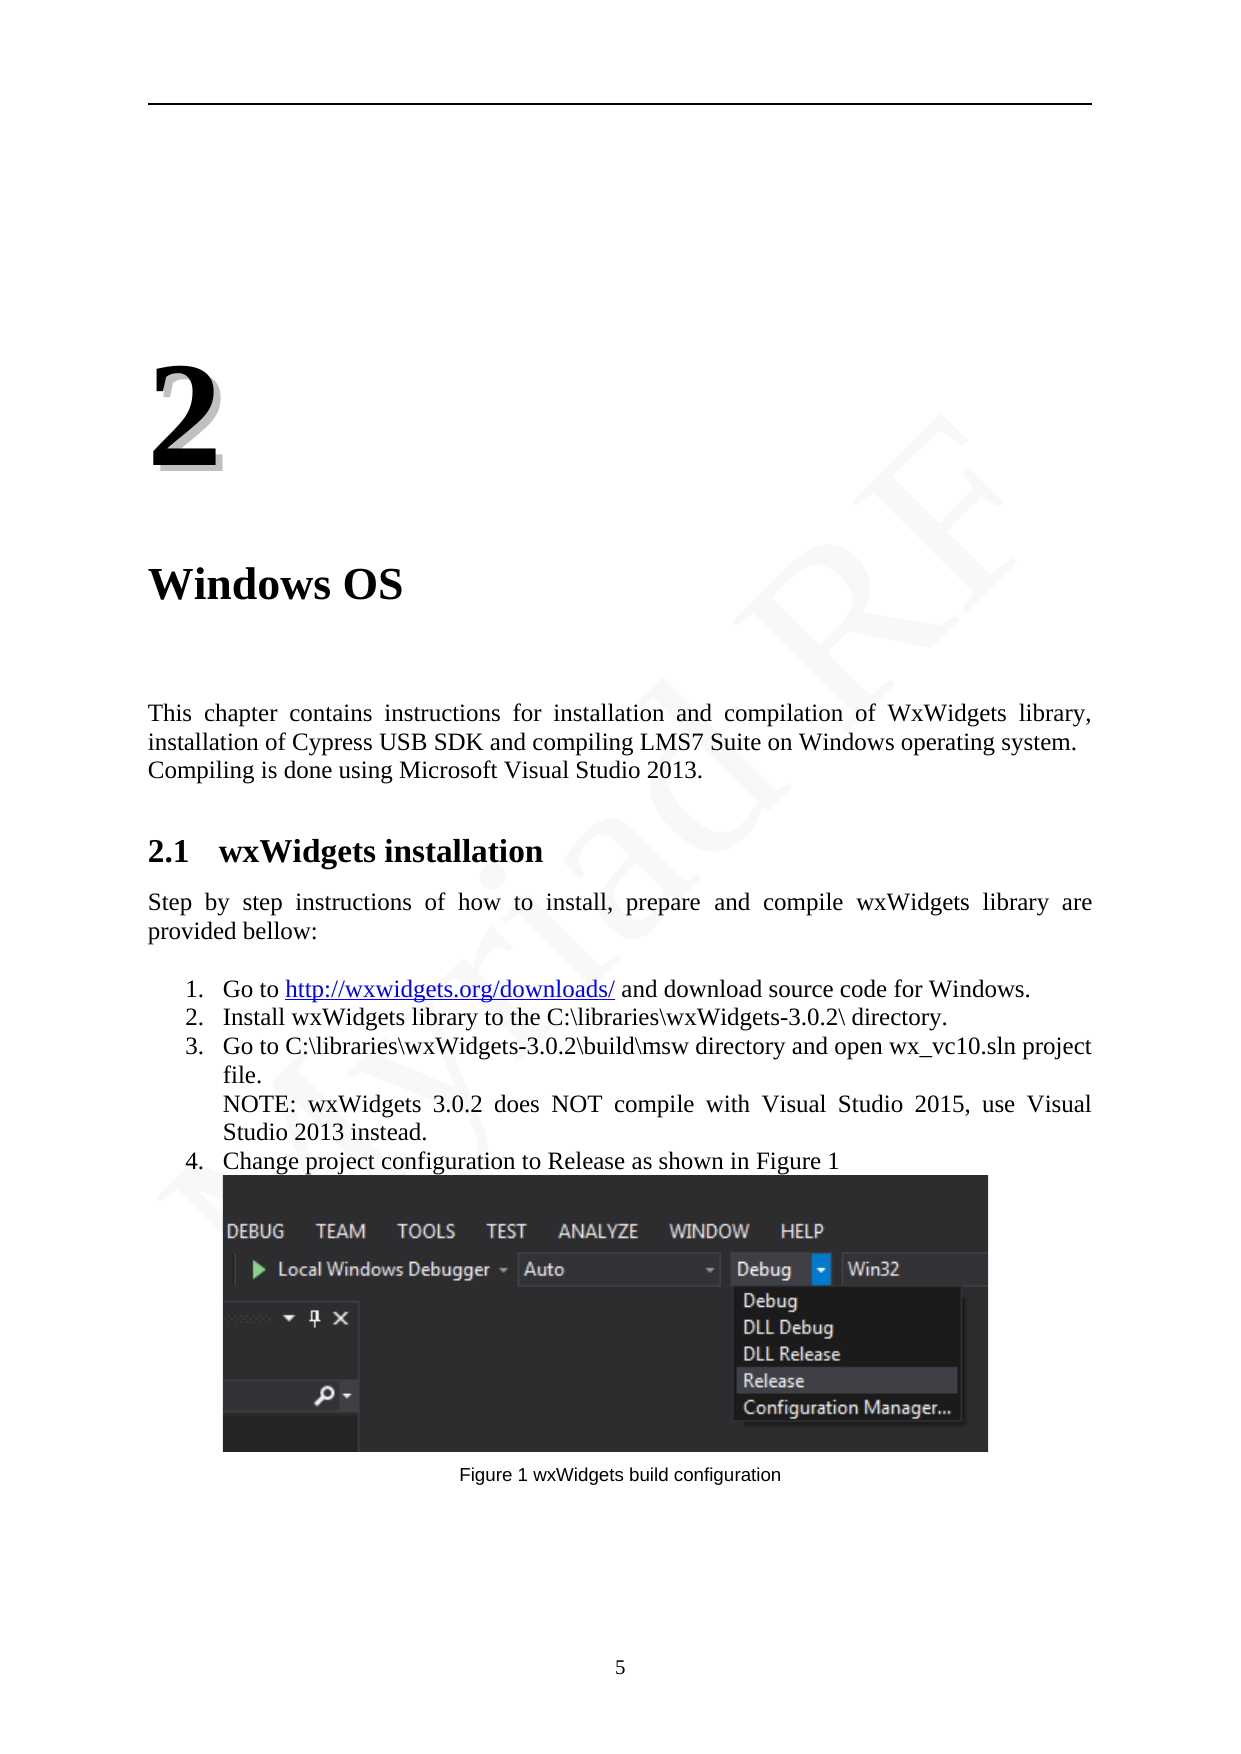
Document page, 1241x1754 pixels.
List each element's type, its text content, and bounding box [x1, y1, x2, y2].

list Change project configuration to Release as shown in Figure 1 [375, 1146, 477, 1175]
list Go to C:\libraries\wxWidgets-3.0.2\build\msw directory and open wx_vc10.sln project file. NOTE: wxWidgets 3.0.2 does NOT compile with Visual Studio 2015, use Visual Studio 2013 instead. [445, 1031, 1092, 1146]
text Figure 1 wxWidgets build configuration [148, 1464, 1092, 1486]
list Install wxWidgets library to the C:\libraries\wxWidgets-3.0.2\ directory. [432, 1002, 507, 1031]
list Change project configuration to Release as shown in Figure 1 [480, 1146, 1092, 1175]
picture [222, 1175, 989, 1452]
list Change project configuration to Release as shown in Figure 1 [308, 1146, 367, 1175]
list Install wxWidgets library to the C:\libraries\wxWidgets-3.0.2\ directory. [185, 1002, 430, 1031]
text Compiling is done using Microsoft Visual Studio 2013. [741, 755, 1092, 784]
text This chapter contains instructions for installation and compilation of WxWidgets library, installation of Cypress USB SDK and compiling LMS7 Suite on Windows operating system. [684, 698, 1092, 755]
subtitle wxWidgets installation [148, 831, 585, 870]
subtitle [578, 835, 629, 870]
text This chapter contains instructions for installation and compilation of WxWidgets library, installation of Cypress USB SDK and compiling LMS7 Suite on Windows operating system. [148, 698, 687, 755]
list Go to http://wxwidgets.org/downloads/ and download source code for Windows. [482, 974, 585, 999]
list Change project configuration to Release as shown in Figure 1 [185, 1146, 303, 1175]
list Install wxWidgets library to the C:\libraries\wxWidgets-3.0.2\ directory. [510, 1002, 1092, 1031]
text Step by step instructions of how to install, prepare and compile wxWidgets library are provided bellow: [148, 887, 1092, 945]
subtitle [636, 831, 1092, 870]
list Go to http://wxwidgets.org/downloads/ and download source code for Windows. [579, 974, 1092, 1002]
list Go to C:\libraries\wxWidgets-3.0.2\build\msw directory and open wx_vc10.sln project file. NOTE: wxWidgets 3.0.2 does NOT compile with Visual Studio 2015, use Visual Studio 2013 instead. [185, 1031, 477, 1146]
subtitle Windows OS [148, 556, 798, 609]
text Compiling is done using Microsoft Visual Studio 2013. [148, 755, 661, 784]
subtitle [972, 556, 1092, 609]
subtitle [856, 556, 973, 609]
list Go to http://wxwidgets.org/downloads/ and download source code for Windows. [185, 974, 446, 1002]
text Compiling is done using Microsoft Visual Studio 2013. [667, 755, 738, 784]
subtitle [773, 565, 852, 609]
